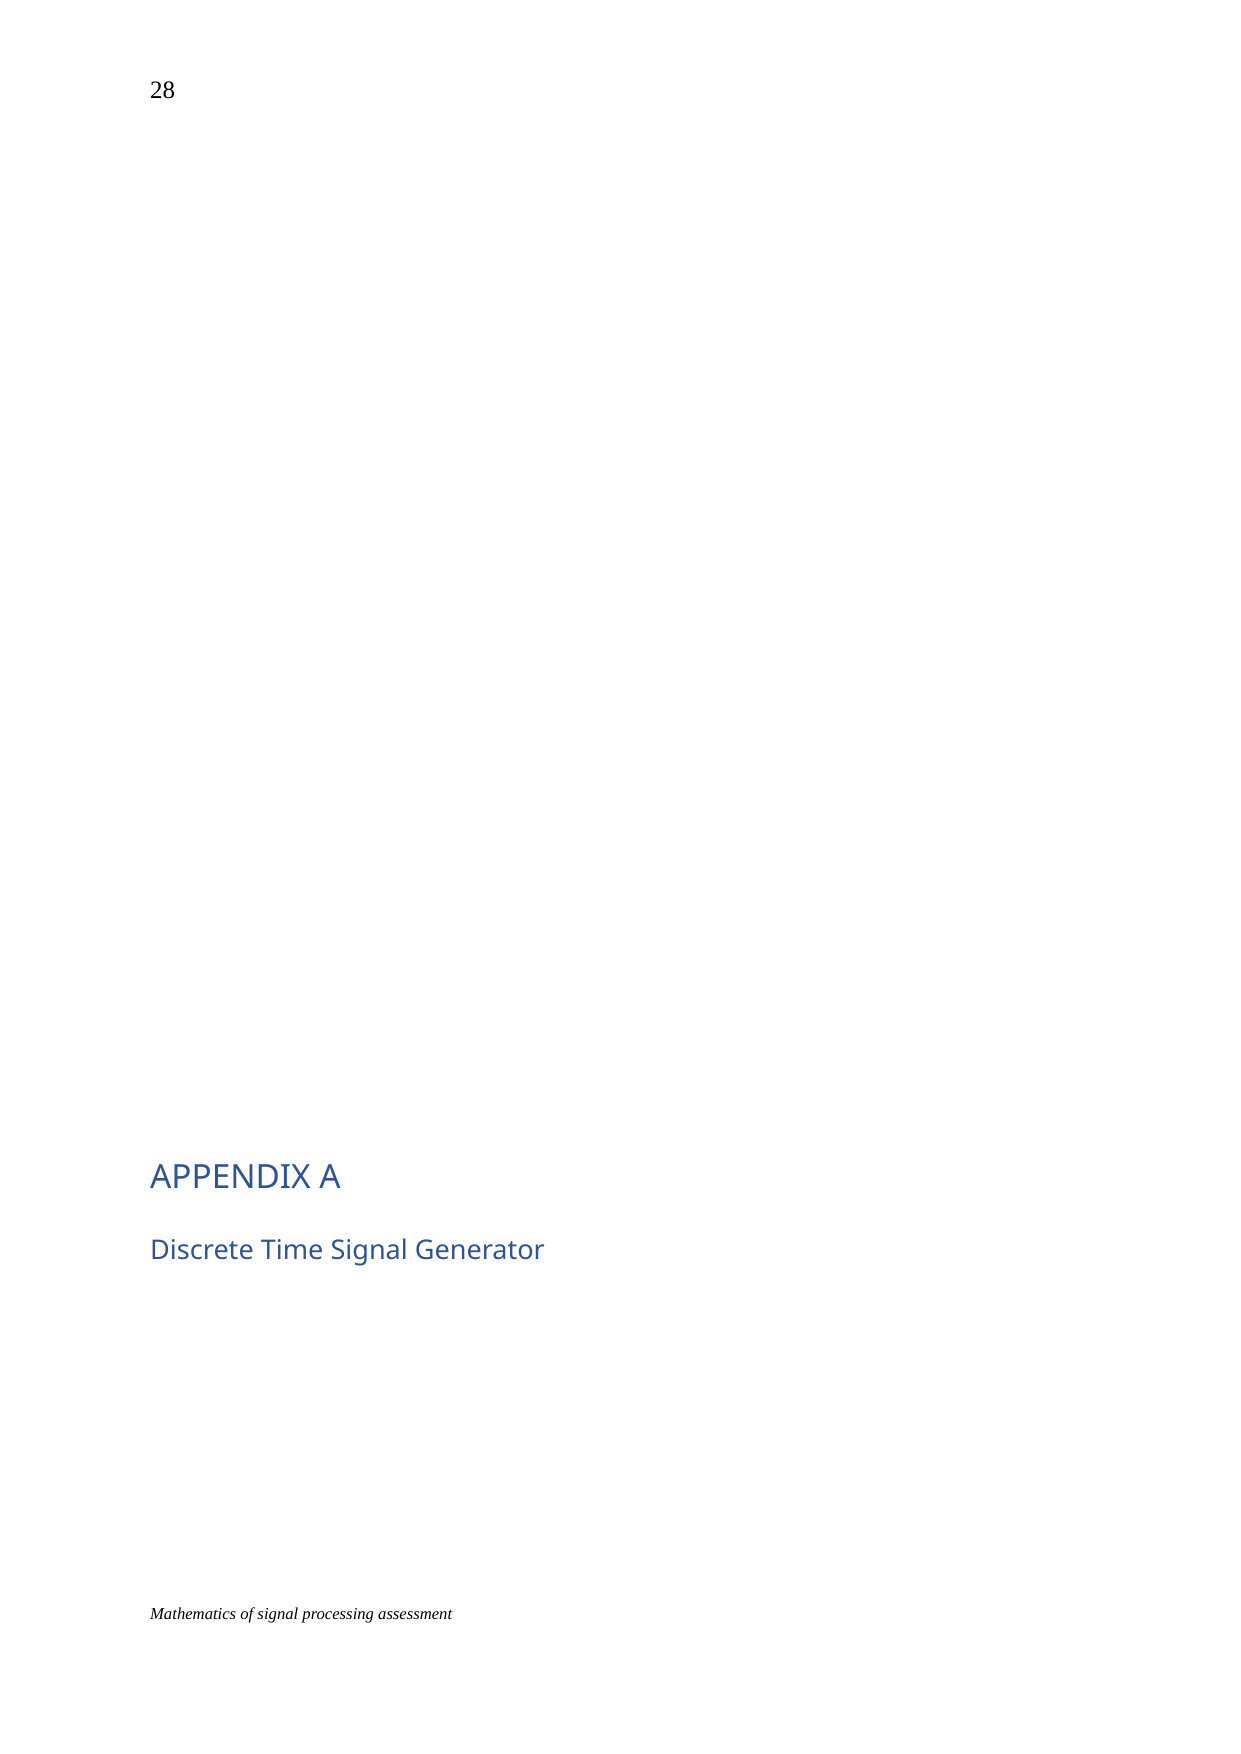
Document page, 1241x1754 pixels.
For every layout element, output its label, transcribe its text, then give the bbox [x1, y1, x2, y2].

subtitle Discrete Time Signal Generator [150, 1231, 1090, 1268]
subtitle APPENDIX A [150, 1152, 1090, 1198]
